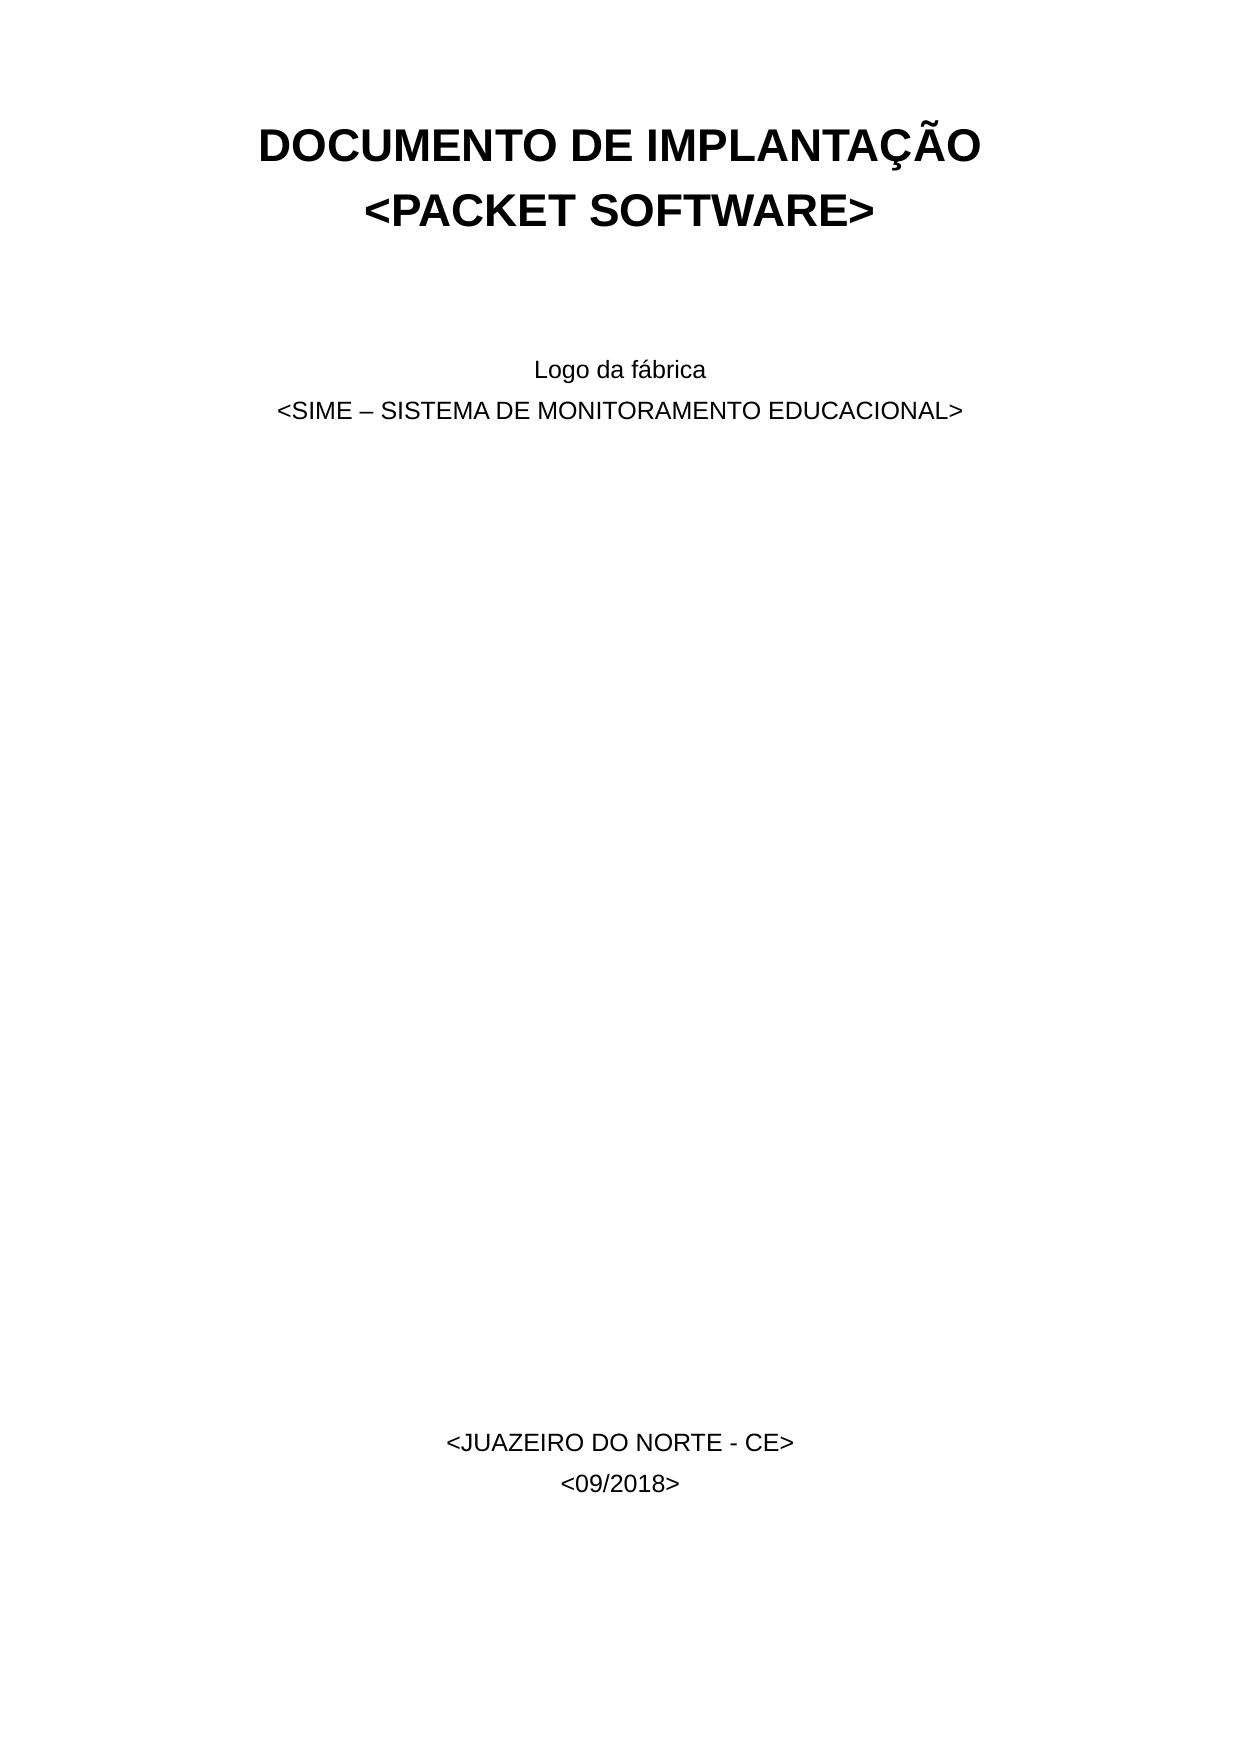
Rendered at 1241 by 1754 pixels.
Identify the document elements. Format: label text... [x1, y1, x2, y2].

text DOCUMENTO DE IMPLANTAÇÃO [118, 118, 1122, 171]
text <09/2018> [118, 1469, 1122, 1497]
text Logo da fábrica [118, 355, 1122, 384]
text <SIME – SISTEMA DE MONITORAMENTO EDUCACIONAL> [118, 396, 1122, 425]
text <PACKET SOFTWARE> [118, 183, 1122, 236]
text <JUAZEIRO DO NORTE - CE> [118, 1427, 1122, 1456]
